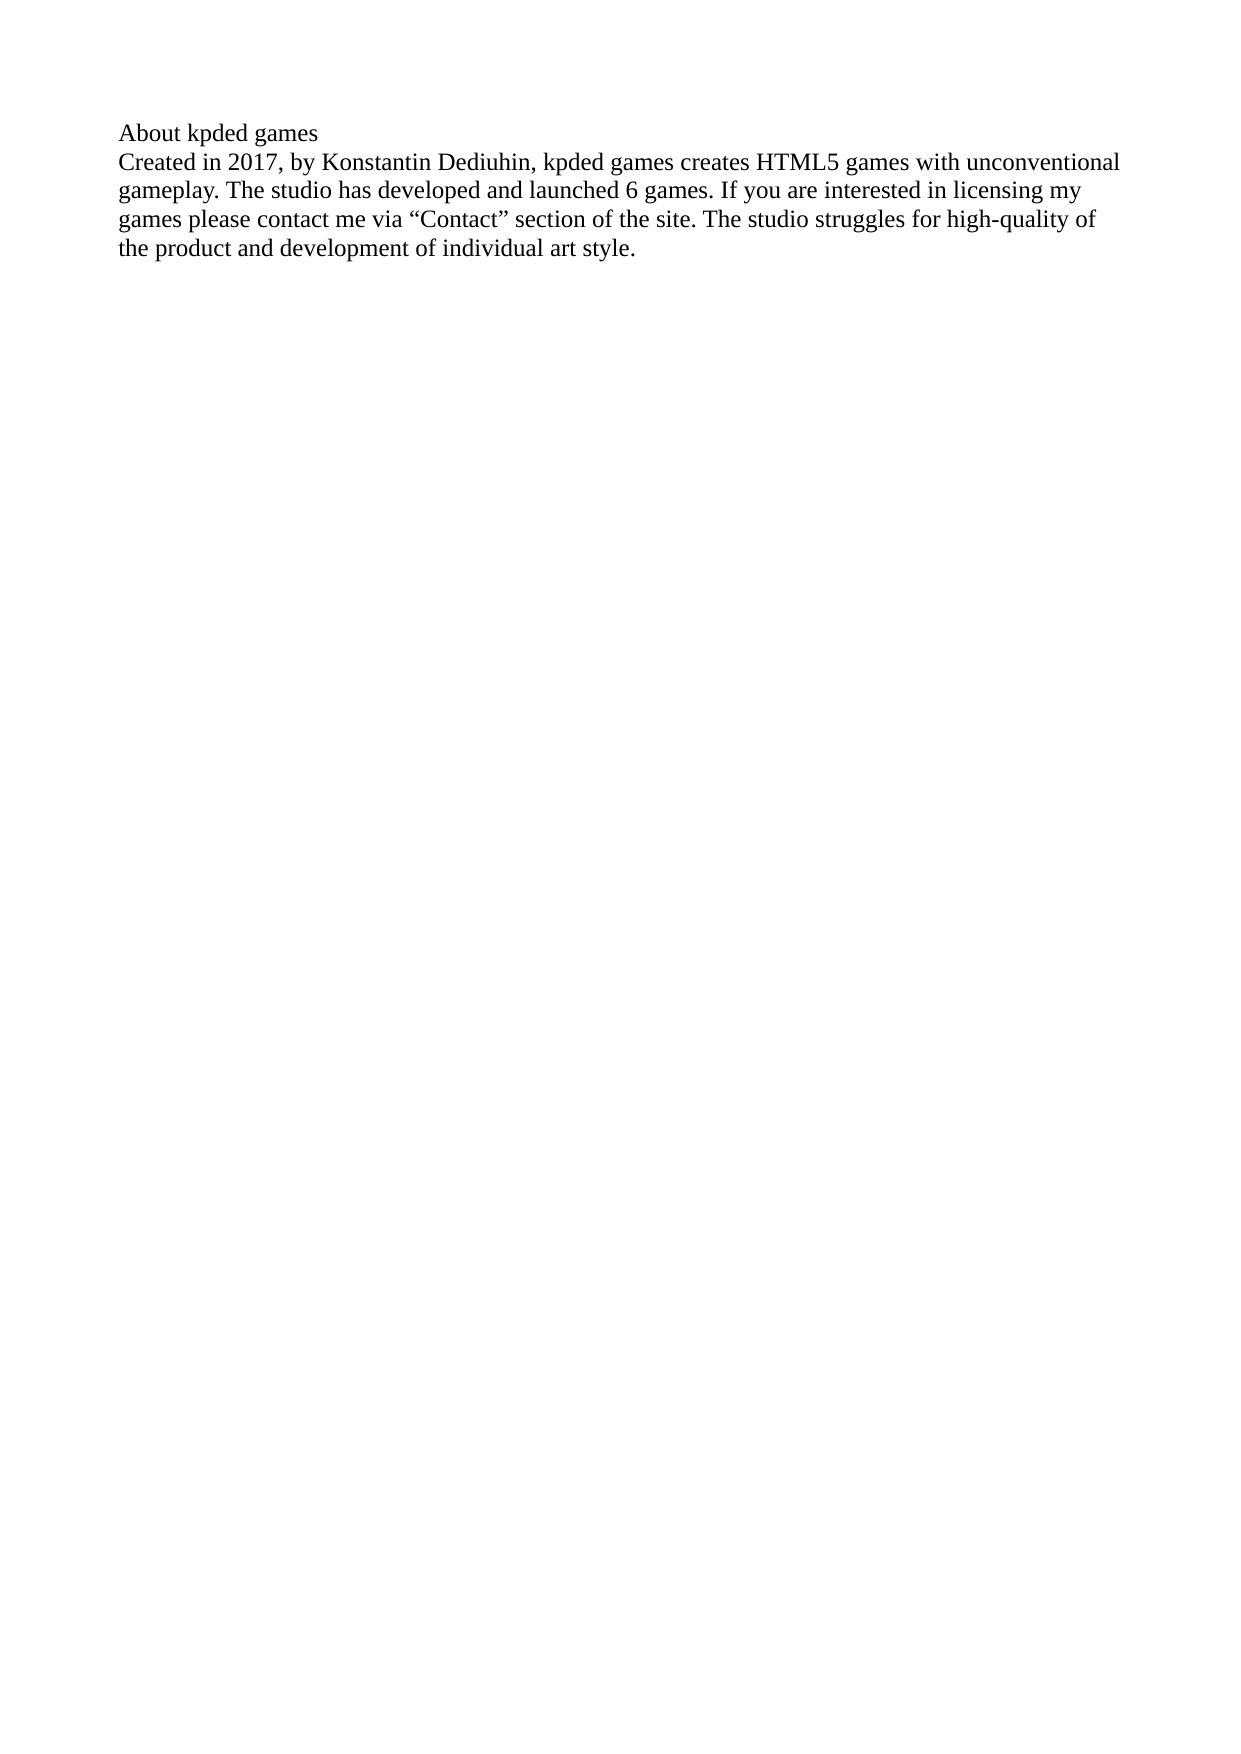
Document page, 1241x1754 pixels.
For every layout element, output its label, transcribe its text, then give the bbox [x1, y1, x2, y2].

text About kpded games [118, 118, 1122, 147]
text Created in 2017, by Konstantin Dediuhin, kpded games creates HTML5 games with unconventional gameplay. The studio has developed and launched 6 games. If you are interested in licensing my games please contact me via “Contact” section of the site. The studio struggles for high-quality of the product and development of individual art style. [118, 147, 1122, 262]
